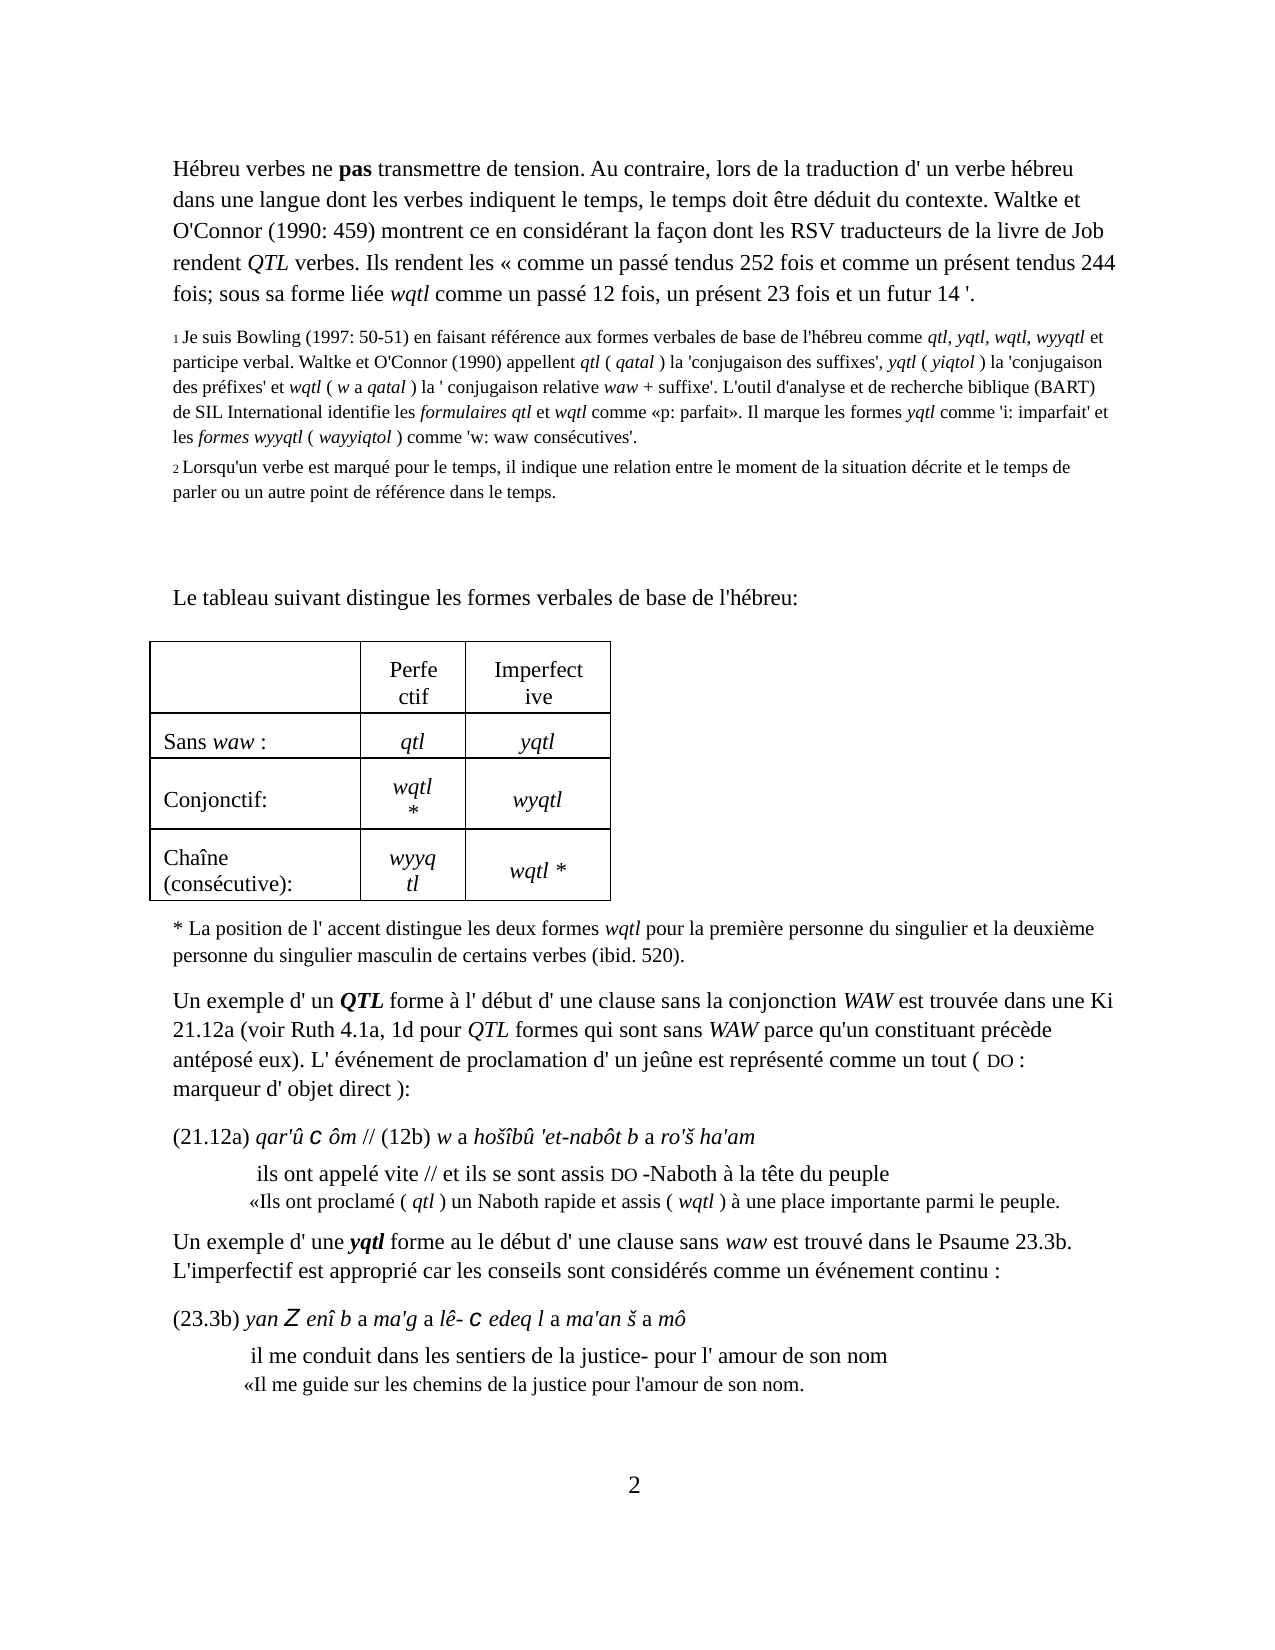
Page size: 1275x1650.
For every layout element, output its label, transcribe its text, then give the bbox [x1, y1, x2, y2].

text il me conduit dans les sentiers de la justice- pour l' amour de son nom [250, 1337, 1125, 1370]
table_cell qtl [361, 714, 465, 757]
table_header Imperfective [466, 642, 610, 712]
text «Il me guide sur les chemins de la justice pour l'amour de son nom. [243, 1371, 1125, 1396]
text * La position de l' accent distingue les deux formes wqtl pour la première personne du singulier et la deuxième personne du singulier masculin de certains verbes (ibid. 520). [173, 913, 1117, 967]
text 1 Je suis Bowling (1997: 50-51) en faisant référence aux formes verbales de base de l'hébreu comme qtl, yqtl, wqtl, wyyqtl et participe verbal. Waltke et O'Connor (1990) appellent qtl ( qatal ) la 'conjugaison des suffixes', yqtl ( yiqtol ) la 'conjugaison des préfixes' et wqtl ( w a qatal ) la ' conjugaison relative waw + suffixe'. L'outil d'analyse et de recherche biblique (BART) de SIL International identifie les formulaires qtl et wqtl comme «p: parfait». Il marque les formes yqtl comme 'i: imparfait' et les formes wyyqtl ( wayyiqtol ) comme 'w: waw consécutives'. [173, 322, 1117, 447]
text Le tableau suivant distingue les formes verbales de base de l'hébreu: [173, 584, 1125, 611]
text (23.3b) yan Z enî b a ma'g a lê- c edeq l a ma'an š a mô [173, 1299, 1125, 1333]
table_cell wyqtl [466, 759, 610, 828]
text 2 Lorsqu'un verbe est marqué pour le temps, il indique une relation entre le moment de la situation décrite et le temps de parler ou un autre point de référence dans le temps. [173, 453, 1115, 503]
text ils ont appelé vite // et ils se sont assis DO -Naboth à la tête du peuple [256, 1154, 1125, 1188]
table_header Perfectif [361, 642, 465, 712]
text (21.12a) qar'û c ôm // (12b) w a hošîbû 'et-nabôt b a ro'š ha'am [173, 1117, 1125, 1151]
table_cell wyyqtl [361, 830, 465, 899]
table_cell Conjonctif: [151, 759, 360, 828]
text Un exemple d' un QTL forme à l' début d' une clause sans la conjonction WAW est trouvée dans une Ki 21.12a (voir Ruth 4.1a, 1d pour QTL formes qui sont sans WAW parce qu'un constituant précède antéposé eux). L' événement de proclamation d' un jeûne est représenté comme un tout ( DO : marqueur d' objet direct ): [173, 984, 1117, 1101]
table_cell wqtl * [466, 830, 610, 899]
text «Ils ont proclamé ( qtl ) un Naboth rapide et assis ( wqtl ) à une place importante parmi le peuple. [249, 1189, 1125, 1213]
text Un exemple d' une yqtl forme au le début d' une clause sans waw est trouvé dans le Psaume 23.3b. L'imperfectif est approprié car les conseils sont considérés comme un événement continu : [173, 1225, 1117, 1283]
table_header [151, 642, 360, 712]
table_cell yqtl [466, 714, 610, 757]
table_cell wqtl * [361, 759, 465, 828]
table_cell Sans waw : [151, 714, 360, 757]
table_cell Chaîne (consécutive): [151, 830, 360, 899]
text Hébreu verbes ne pas transmettre de tension. Au contraire, lors de la traduction d' un verbe hébreu dans une langue dont les verbes indiquent le temps, le temps doit être déduit du contexte. Waltke et O'Connor (1990: 459) montrent ce en considérant la façon dont les RSV traducteurs de la livre de Job rendent QTL verbes. Ils rendent les « comme un passé tendus 252 fois et comme un présent tendus 244 fois; sous sa forme liée wqtl comme un passé 12 fois, un présent 23 fois et un futur 14 '. [173, 150, 1117, 306]
